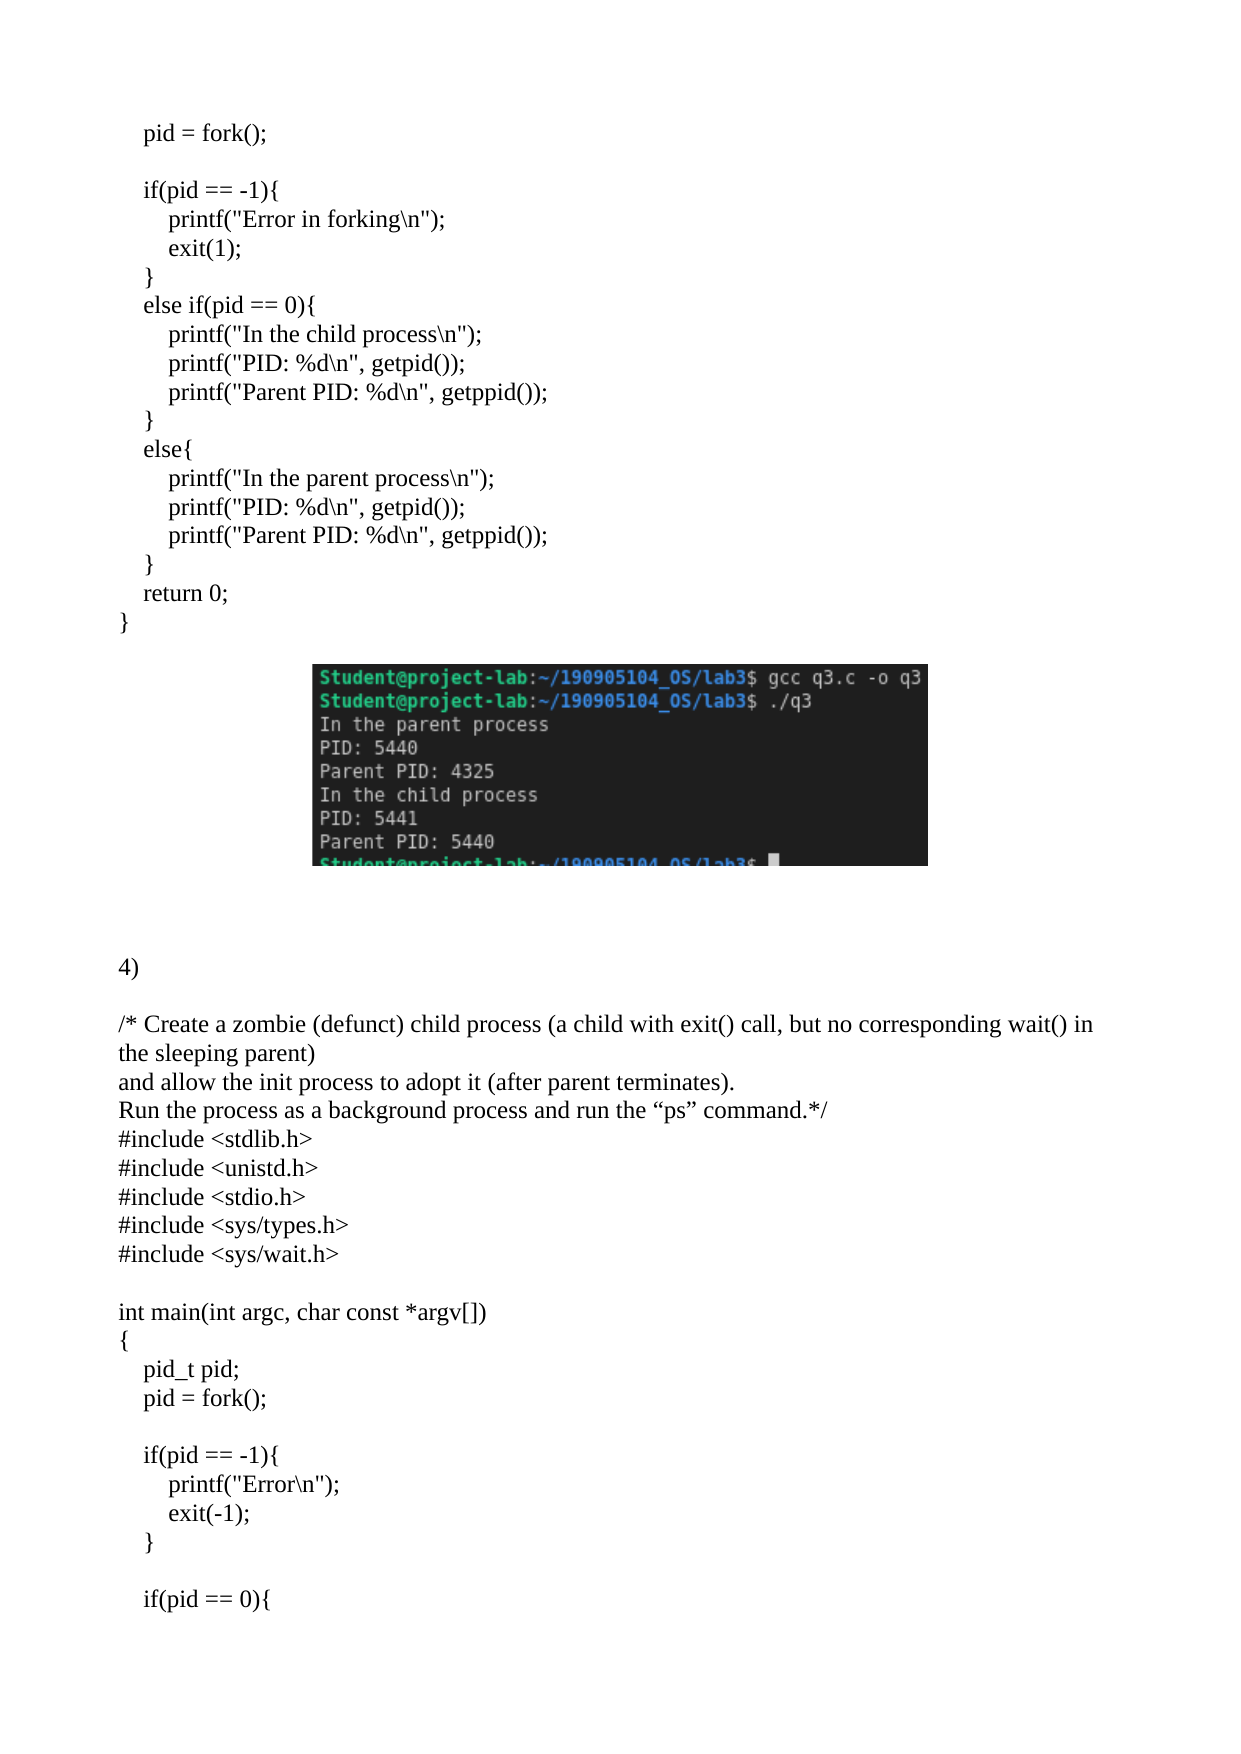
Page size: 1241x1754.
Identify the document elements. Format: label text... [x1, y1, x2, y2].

text } [118, 262, 1122, 291]
text printf("Error\n"); [118, 1469, 1122, 1498]
text else{ [118, 434, 1122, 463]
text #include <stdio.h> [118, 1182, 1122, 1211]
text pid_t pid; [118, 1354, 1122, 1383]
text { [118, 1326, 1122, 1354]
text } [118, 1527, 1122, 1556]
text else if(pid == 0){ [118, 291, 1122, 319]
text #include <unistd.h> [118, 1153, 1122, 1182]
text /* Create a zombie (defunct) child process (a child with exit() call, but no corresponding wait() in the sleeping parent) [118, 1009, 1122, 1067]
text printf("PID: %d\n", getpid()); [118, 492, 1122, 521]
text printf("Parent PID: %d\n", getppid()); [118, 377, 1122, 406]
text return 0; [118, 578, 1122, 607]
text exit(-1); [118, 1498, 1122, 1527]
text printf("Parent PID: %d\n", getppid()); [118, 521, 1122, 549]
text int main(int argc, char const *argv[]) [118, 1297, 1122, 1326]
text exit(1); [118, 233, 1122, 262]
text and allow the init process to adopt it (after parent terminates). [118, 1067, 1122, 1096]
text } [118, 607, 1122, 636]
text if(pid == 0){ [118, 1584, 1122, 1613]
text #include <sys/wait.h> [118, 1239, 1122, 1268]
text pid = fork(); [118, 1383, 1122, 1412]
text #include <sys/types.h> [118, 1211, 1122, 1239]
text printf("PID: %d\n", getpid()); [118, 348, 1122, 377]
text } [118, 406, 1122, 434]
text printf("Error in forking\n"); [118, 204, 1122, 233]
text #include <stdlib.h> [118, 1124, 1122, 1153]
text printf("In the child process\n"); [118, 319, 1122, 348]
text Run the process as a background process and run the “ps” command.*/ [118, 1096, 1122, 1124]
text pid = fork(); [118, 118, 1122, 147]
text printf("In the parent process\n"); [118, 463, 1122, 492]
text if(pid == -1){ [118, 176, 1122, 204]
text 4) [118, 952, 1122, 981]
picture [312, 664, 928, 866]
text if(pid == -1){ [118, 1441, 1122, 1469]
text } [118, 549, 1122, 578]
